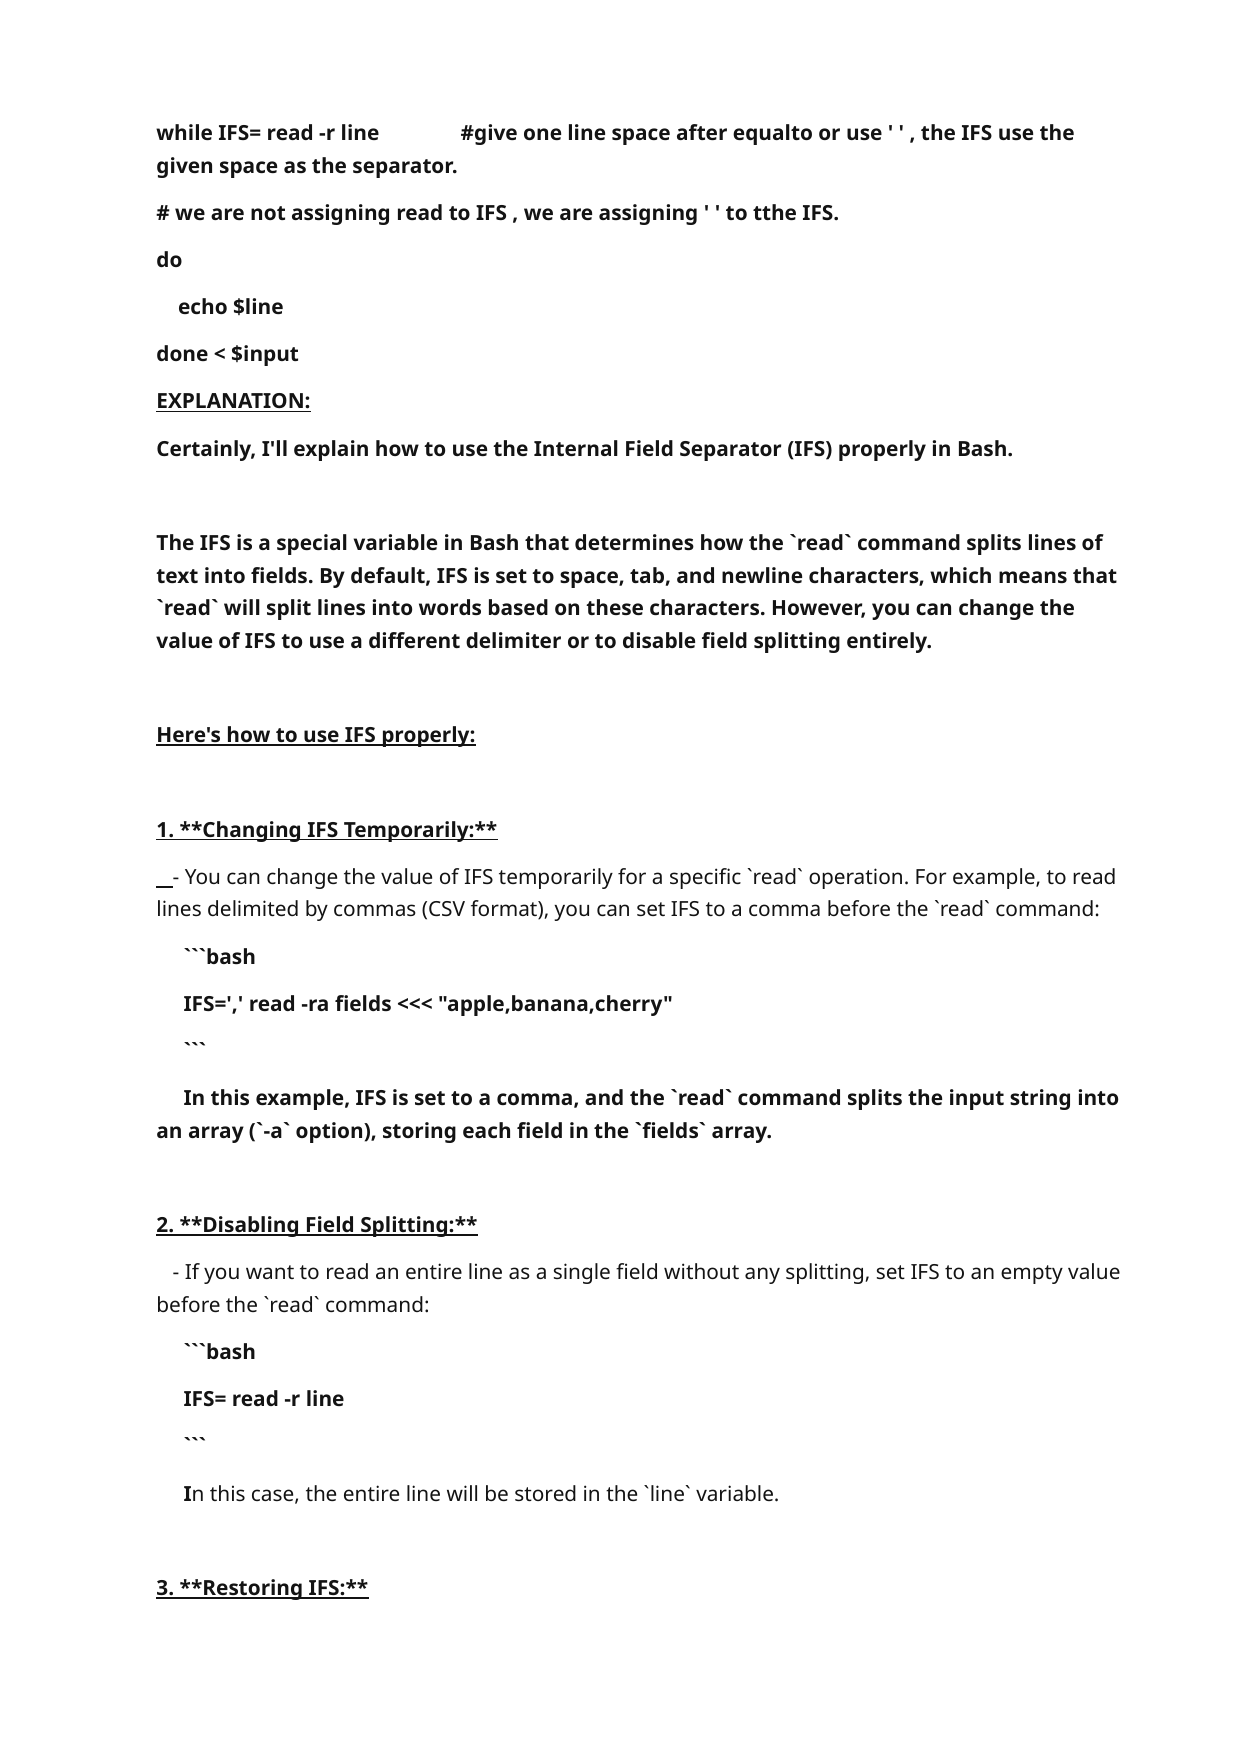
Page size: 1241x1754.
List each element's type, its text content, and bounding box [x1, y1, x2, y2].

text Certainly, I'll explain how to use the Internal Field Separator (IFS) properly in Bash. [156, 434, 1122, 462]
text EXPLANATION: [156, 387, 1122, 415]
text echo $line [156, 292, 1122, 321]
text # we are not assigning read to IFS , we are assigning ' ' to tthe IFS. [156, 198, 1122, 226]
text ```bash [156, 942, 1122, 970]
text ```bash [156, 1337, 1122, 1366]
text ``` [156, 1432, 1122, 1460]
text ``` [156, 1036, 1122, 1064]
text - You can change the value of IFS temporarily for a specific `read` operation. For example, to read lines delimited by commas (CSV format), you can set IFS to a comma before the `read` command: [156, 862, 1122, 923]
text 1. **Changing IFS Temporarily:** [156, 815, 1122, 843]
text In this example, IFS is set to a comma, and the `read` command splits the input string into an array (`-a` option), storing each field in the `fields` array. [156, 1083, 1122, 1144]
text Here's how to use IFS properly: [156, 720, 1122, 749]
text done < $input [156, 339, 1122, 368]
text 3. **Restoring IFS:** [156, 1573, 1122, 1602]
text IFS= read -r line [156, 1384, 1122, 1413]
text The IFS is a special variable in Bash that determines how the `read` command splits lines of text into fields. By default, IFS is set to space, tab, and newline characters, which means that `read` will split lines into words based on these characters. However, you can change the value of IFS to use a different delimiter or to disable field splitting entirely. [156, 528, 1122, 654]
text while IFS= read -r line #give one line space after equalto or use ' ' , the IFS use the given space as the separator. [156, 118, 1122, 179]
text - If you want to read an entire line as a single field without any splitting, set IFS to an empty value before the `read` command: [156, 1257, 1122, 1318]
text IFS=',' read -ra fields <<< "apple,banana,cherry" [156, 989, 1122, 1017]
text do [156, 245, 1122, 273]
text In this case, the entire line will be stored in the `line` variable. [156, 1479, 1122, 1507]
text 2. **Disabling Field Splitting:** [156, 1210, 1122, 1239]
